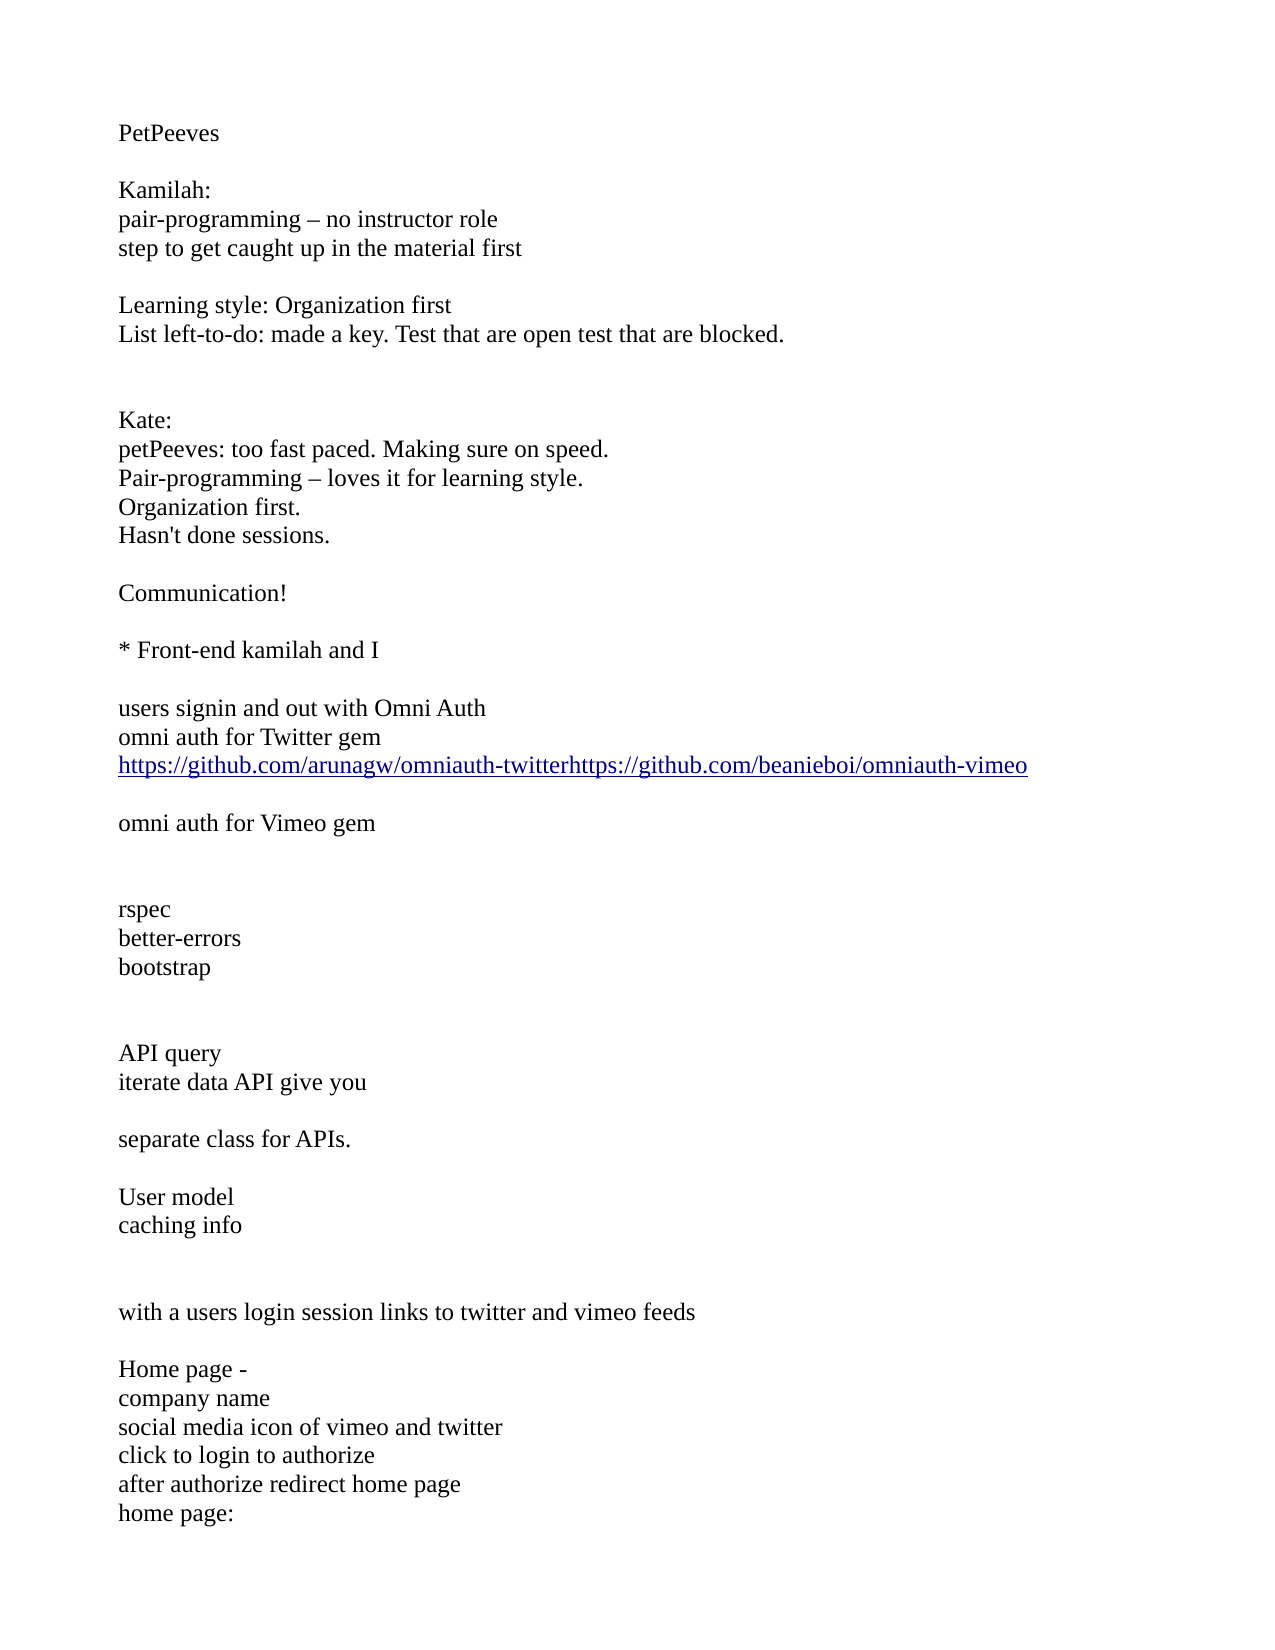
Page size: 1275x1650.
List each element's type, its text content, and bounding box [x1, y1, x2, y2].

text Organization first. [118, 492, 1157, 521]
text after authorize redirect home page [118, 1469, 1157, 1498]
text home page: [118, 1498, 1157, 1527]
text Learning style: Organization first [118, 291, 1157, 319]
text better-errors [118, 923, 1157, 952]
text rspec [118, 894, 1157, 923]
text Home page - [118, 1354, 1157, 1383]
text social media icon of vimeo and twitter [118, 1412, 1157, 1441]
text User model [118, 1182, 1157, 1211]
text petPeeves: too fast paced. Making sure on speed. [118, 434, 1157, 463]
text API query [118, 1038, 1157, 1067]
text PetPeeves [118, 118, 1157, 147]
text Communication! [118, 578, 1157, 607]
text caching info [118, 1211, 1157, 1239]
text separate class for APIs. [118, 1124, 1157, 1153]
text click to login to authorize [118, 1441, 1157, 1469]
text Pair-programming – loves it for learning style. [118, 463, 1157, 492]
text omni auth for Vimeo gem [118, 808, 1157, 837]
text https://github.com/arunagw/omniauth-twitterhttps://github.com/beanieboi/omniauth-vimeo [118, 751, 1157, 779]
text users signin and out with Omni Auth [118, 693, 1157, 722]
text company name [118, 1383, 1157, 1412]
text List left-to-do: made a key. Test that are open test that are blocked. [118, 319, 1157, 348]
text omni auth for Twitter gem [118, 722, 1157, 751]
text step to get caught up in the material first [118, 233, 1157, 262]
text * Front-end kamilah and I [118, 636, 1157, 664]
text pair-programming – no instructor role [118, 204, 1157, 233]
text Kate: [118, 406, 1157, 434]
text Hasn't done sessions. [118, 521, 1157, 549]
text with a users login session links to twitter and vimeo feeds [118, 1297, 1157, 1326]
text bootstrap [118, 952, 1157, 981]
text Kamilah: [118, 176, 1157, 204]
text iterate data API give you [118, 1067, 1157, 1096]
